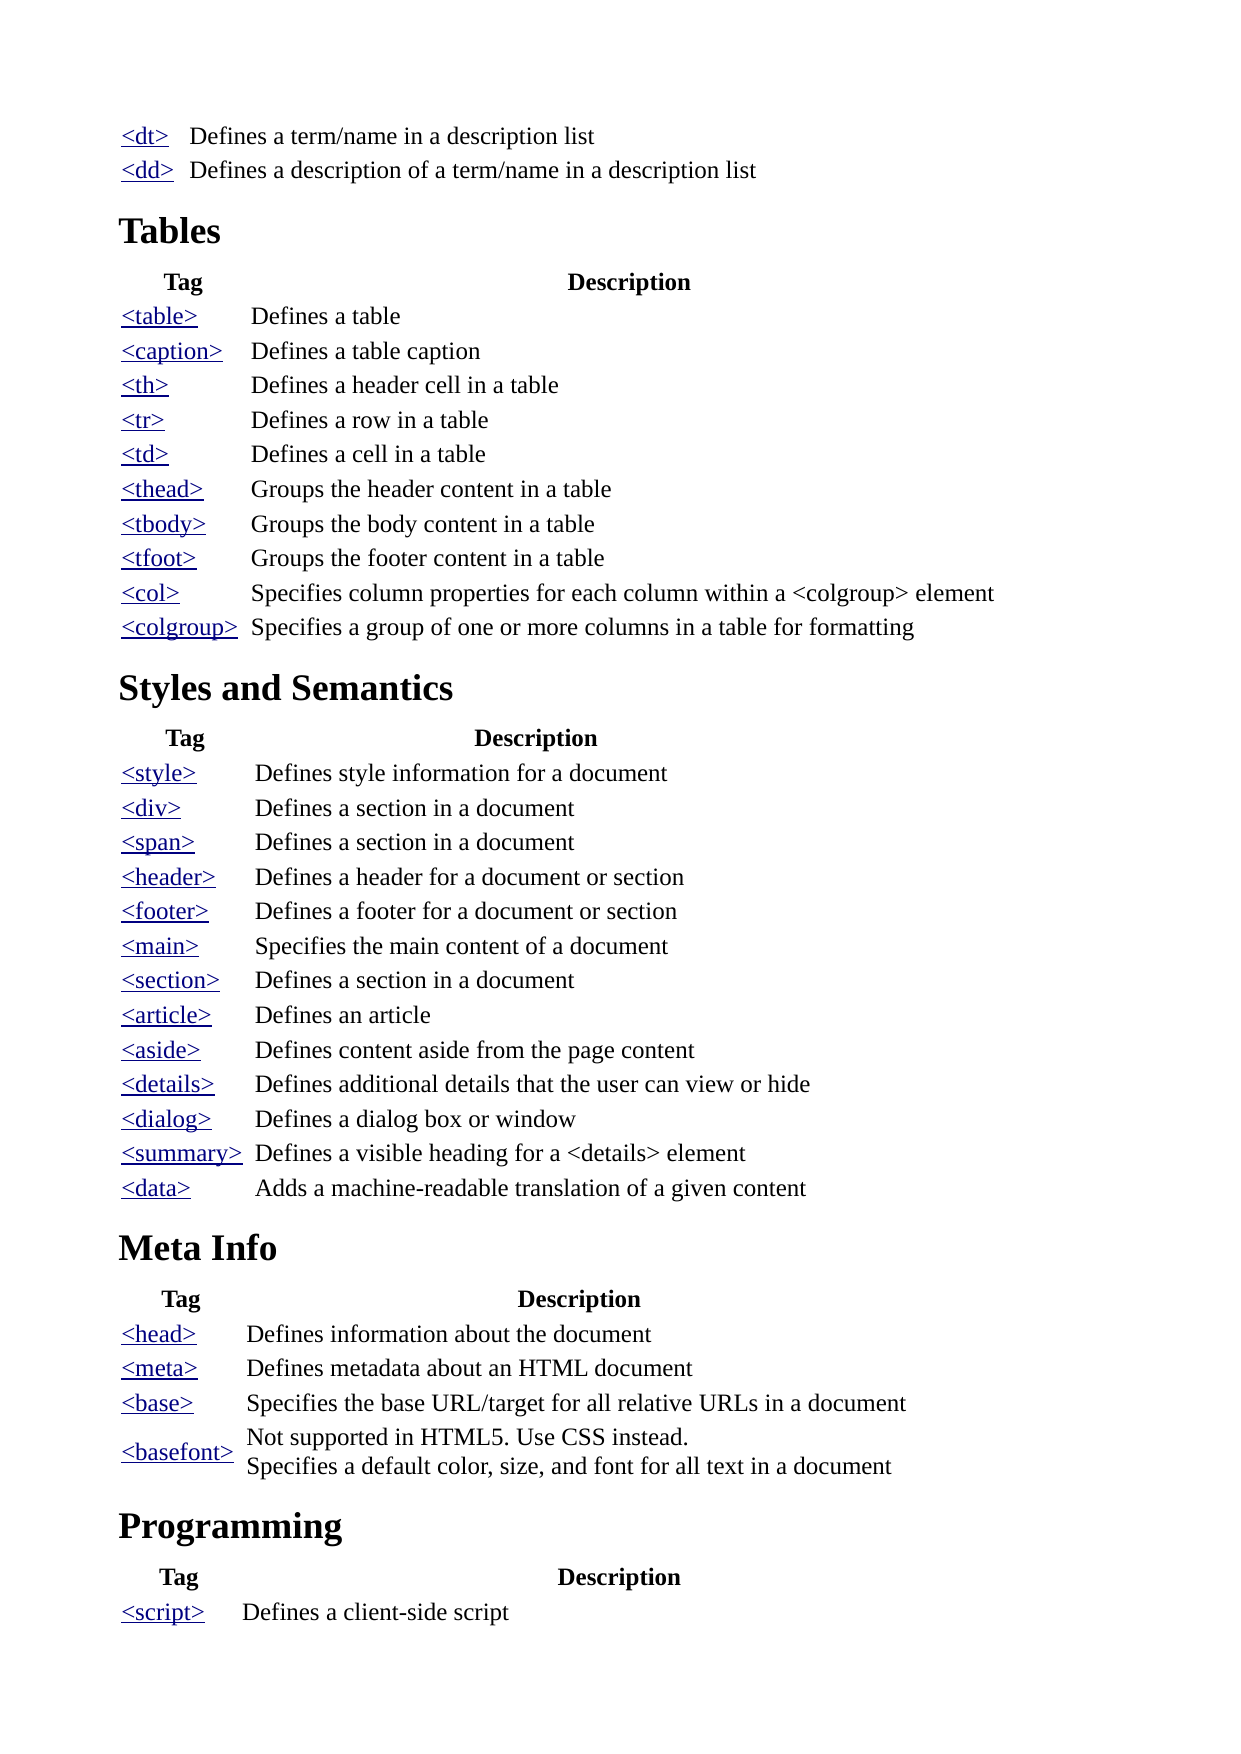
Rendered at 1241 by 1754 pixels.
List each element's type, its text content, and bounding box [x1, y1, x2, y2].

table_cell <caption> [118, 333, 248, 367]
table_cell Defines a visible heading for a <details> element [252, 1136, 820, 1170]
table_cell <table> [118, 298, 248, 333]
table_cell <td> [118, 437, 248, 471]
table_cell Defines a row in a table [248, 402, 1011, 437]
table_cell Defines a term/name in a description list [186, 118, 765, 153]
table_cell Defines content aside from the page content [252, 1032, 820, 1066]
table_cell Specifies the main content of a document [252, 928, 820, 963]
table_cell <main> [118, 928, 252, 963]
table_cell Specifies column properties for each column within a <colgroup> element [248, 575, 1011, 609]
table_cell Groups the header content in a table [248, 471, 1011, 506]
table_cell <data> [118, 1170, 252, 1205]
subtitle Programming [118, 1504, 1122, 1547]
table_header Description [239, 1559, 999, 1594]
table_header Tag [118, 1559, 239, 1594]
table_cell <style> [118, 755, 252, 790]
table_cell <dt> [118, 118, 186, 153]
table_cell Specifies a group of one or more columns in a table for formatting [248, 610, 1011, 644]
table_cell Defines additional details that the user can view or hide [252, 1066, 820, 1101]
table_header Tag [118, 264, 248, 298]
table_cell Defines a dialog box or window [252, 1101, 820, 1136]
table_cell <dd> [118, 153, 186, 187]
table_cell Not supported in HTML5. Use CSS instead. Specifies a default color, size, and font for all text in a document [243, 1420, 915, 1483]
table_header Tag [118, 721, 252, 755]
table_cell Defines metadata about an HTML document [243, 1350, 915, 1385]
table_cell Defines a footer for a document or section [252, 894, 820, 928]
table_cell <base> [118, 1385, 243, 1419]
table_cell <aside> [118, 1032, 252, 1066]
table_cell <basefont> [118, 1420, 243, 1483]
table_cell <col> [118, 575, 248, 609]
subtitle Styles and Semantics [118, 665, 1122, 708]
table_cell <header> [118, 859, 252, 893]
table_cell <dialog> [118, 1101, 252, 1136]
table_header Tag [118, 1281, 243, 1316]
table_cell <th> [118, 368, 248, 402]
table_cell <article> [118, 997, 252, 1032]
subtitle Meta Info [118, 1226, 1122, 1269]
table_cell Defines information about the document [243, 1316, 915, 1350]
table_cell <colgroup> [118, 610, 248, 644]
table_cell Defines a header for a document or section [252, 859, 820, 893]
table_cell Defines a cell in a table [248, 437, 1011, 471]
table_cell <thead> [118, 471, 248, 506]
table_cell <summary> [118, 1136, 252, 1170]
table_cell Defines an article [252, 997, 820, 1032]
subtitle Tables [118, 208, 1122, 251]
table_cell <tfoot> [118, 540, 248, 575]
table_cell Defines a section in a document [252, 790, 820, 824]
table_cell Defines a table [248, 298, 1011, 333]
table_cell Defines a client-side script [239, 1594, 999, 1628]
table_cell Defines a description of a term/name in a description list [186, 153, 765, 187]
table_cell Defines a header cell in a table [248, 368, 1011, 402]
table_cell Defines a section in a document [252, 824, 820, 859]
table_cell <section> [118, 963, 252, 997]
table_cell <details> [118, 1066, 252, 1101]
table_cell <tr> [118, 402, 248, 437]
table_cell Adds a machine-readable translation of a given content [252, 1170, 820, 1205]
table_cell Groups the body content in a table [248, 506, 1011, 540]
table_header Description [252, 721, 820, 755]
table_cell Specifies the base URL/target for all relative URLs in a document [243, 1385, 915, 1419]
table_cell <head> [118, 1316, 243, 1350]
table_cell Defines a section in a document [252, 963, 820, 997]
table_cell Groups the footer content in a table [248, 540, 1011, 575]
table_header Description [243, 1281, 915, 1316]
table_cell <script> [118, 1594, 239, 1628]
table_header Description [248, 264, 1011, 298]
table_cell Defines a table caption [248, 333, 1011, 367]
table_cell <meta> [118, 1350, 243, 1385]
table_cell <div> [118, 790, 252, 824]
table_cell Defines style information for a document [252, 755, 820, 790]
table_cell <span> [118, 824, 252, 859]
table_cell <tbody> [118, 506, 248, 540]
table_cell <footer> [118, 894, 252, 928]
